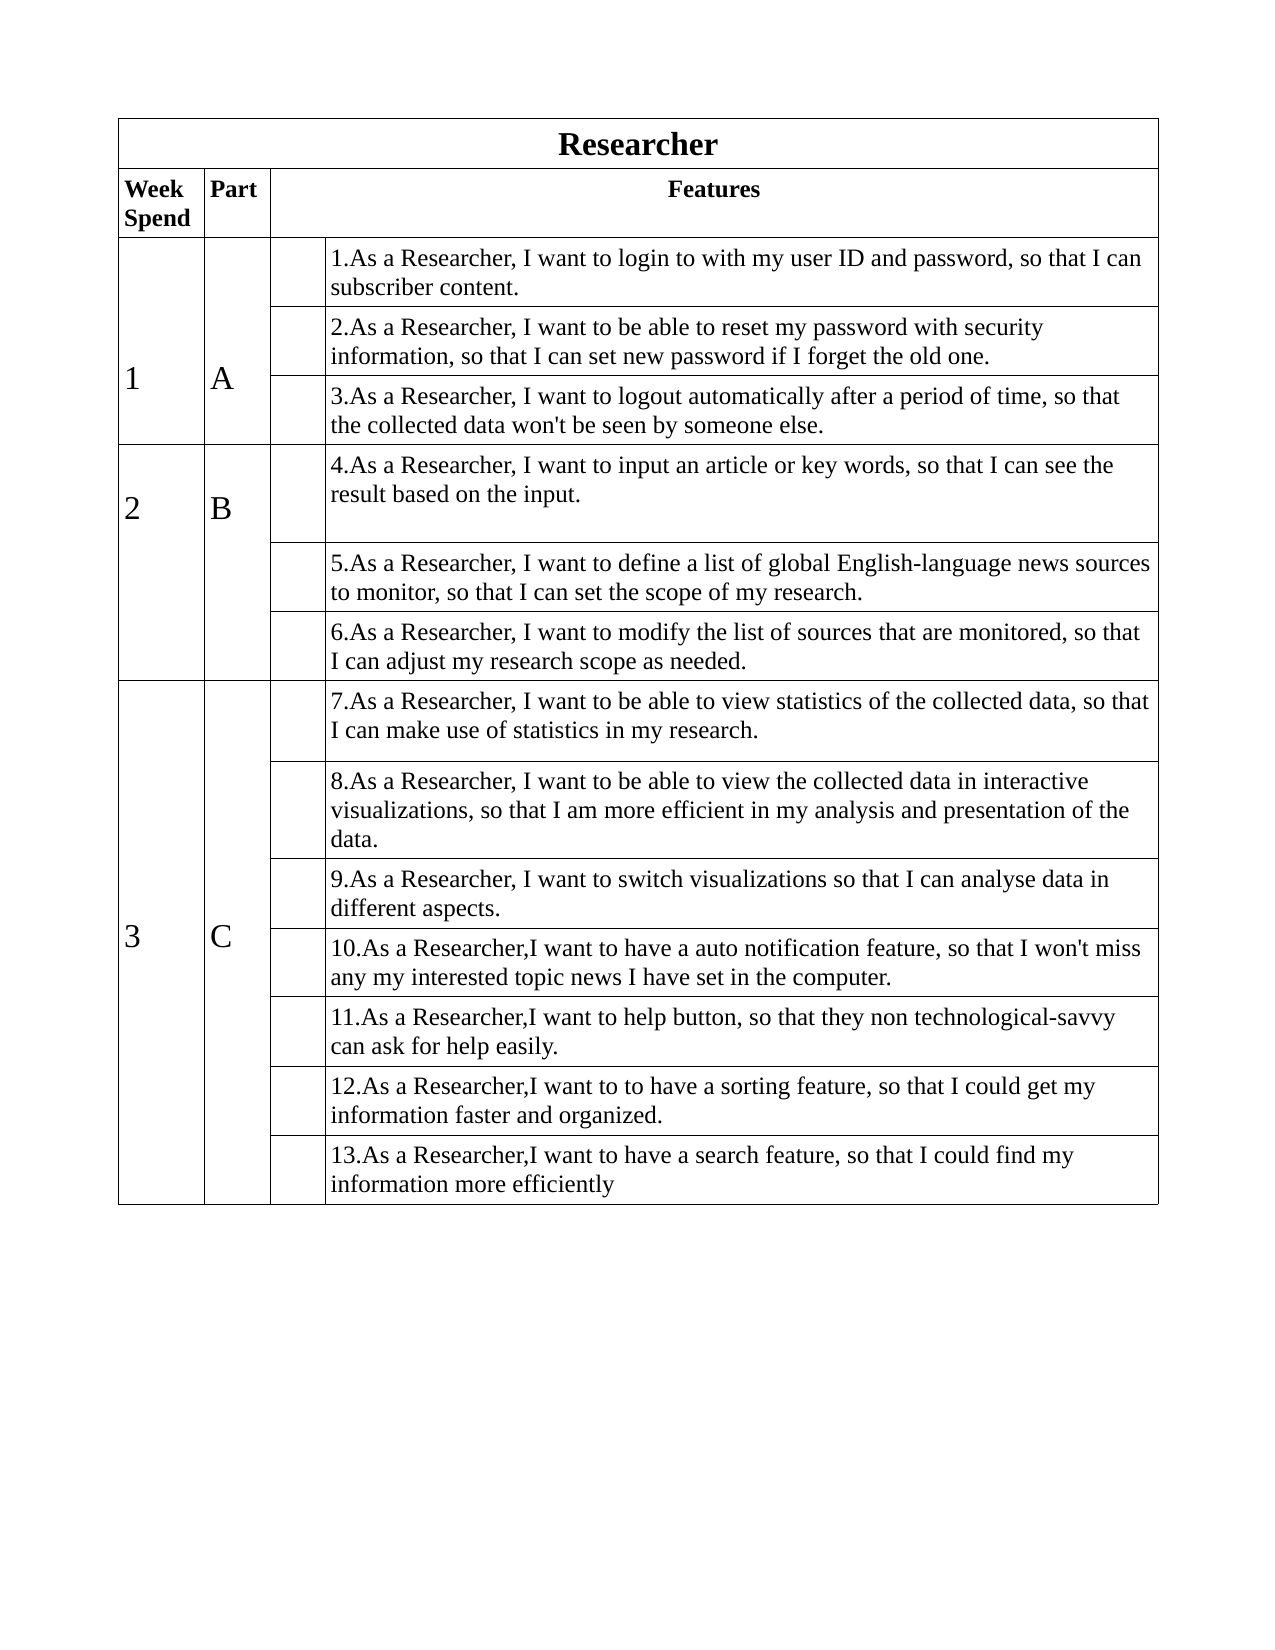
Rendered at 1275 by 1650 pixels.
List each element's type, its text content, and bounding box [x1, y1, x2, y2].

table_cell 10.As a Researcher,I want to have a auto notification feature, so that I won't miss any my interested topic news I have set in the computer. [326, 929, 1158, 996]
table_cell [271, 1067, 325, 1134]
table_cell Features [271, 169, 1158, 237]
table_cell 6.As a Researcher, I want to modify the list of sources that are monitored, so that I can adjust my research scope as needed. [326, 612, 1158, 680]
table_cell [271, 445, 325, 542]
table_cell [271, 1136, 325, 1204]
table_cell [271, 612, 325, 680]
table_cell [271, 929, 325, 996]
table_cell 3.As a Researcher, I want to logout automatically after a period of time, so that the collected data won't be seen by someone else. [326, 376, 1158, 444]
table_cell [271, 376, 325, 444]
table_cell 1 [119, 238, 204, 444]
table_cell [271, 859, 325, 927]
table_cell [271, 307, 325, 375]
table_cell C [205, 681, 270, 1204]
table_cell [271, 681, 325, 761]
table_cell Part [205, 169, 270, 237]
table_cell Week Spend [119, 169, 204, 237]
table_cell B [205, 445, 270, 680]
table_cell [271, 543, 325, 611]
table_cell 9.As a Researcher, I want to switch visualizations so that I can analyse data in different aspects. [326, 859, 1158, 927]
table_header Researcher [119, 119, 1158, 168]
table_cell [271, 238, 325, 306]
table_cell [271, 762, 325, 858]
table_cell 13.As a Researcher,I want to have a search feature, so that I could find my information more efficiently [326, 1136, 1158, 1204]
table_cell 7.As a Researcher, I want to be able to view statistics of the collected data, so that I can make use of statistics in my research. [326, 681, 1158, 761]
table_cell 3 [119, 681, 204, 1204]
table_cell [271, 997, 325, 1066]
table_cell 11.As a Researcher,I want to help button, so that they non technological-savvy can ask for help easily. [326, 997, 1158, 1066]
table_cell 8.As a Researcher, I want to be able to view the collected data in interactive visualizations, so that I am more efficient in my analysis and presentation of the data. [326, 762, 1158, 858]
table_cell 2 [119, 445, 204, 680]
table_cell 12.As a Researcher,I want to to have a sorting feature, so that I could get my information faster and organized. [326, 1067, 1158, 1134]
table_cell 1.As a Researcher, I want to login to with my user ID and password, so that I can subscriber content. [326, 238, 1158, 306]
table_cell 4.As a Researcher, I want to input an article or key words, so that I can see the result based on the input. [326, 445, 1158, 542]
table_cell A [205, 238, 270, 444]
table_cell 2.As a Researcher, I want to be able to reset my password with security information, so that I can set new password if I forget the old one. [326, 307, 1158, 375]
table_cell 5.As a Researcher, I want to define a list of global English-language news sources to monitor, so that I can set the scope of my research. [326, 543, 1158, 611]
